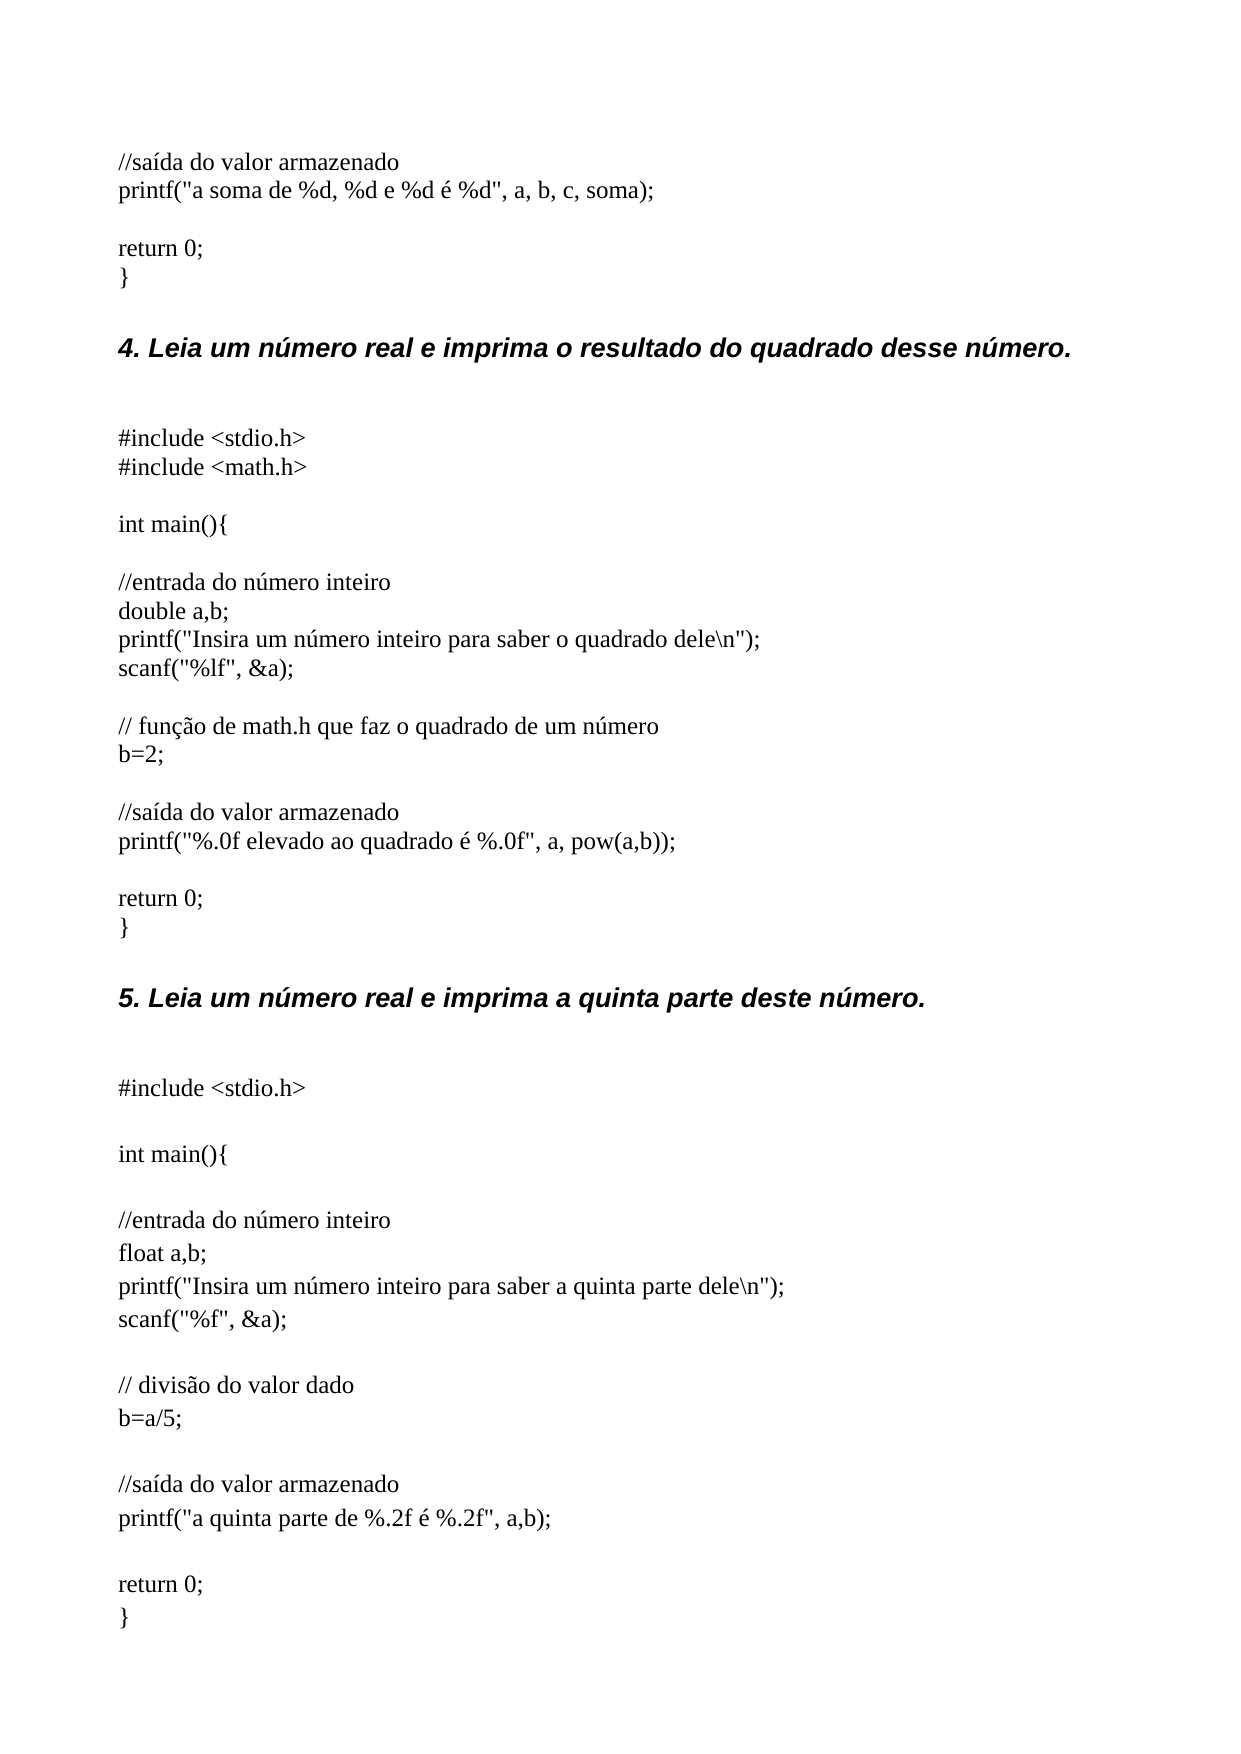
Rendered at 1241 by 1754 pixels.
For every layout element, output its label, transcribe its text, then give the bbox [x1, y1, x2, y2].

text #include <stdio.h> int main(){ //entrada do número inteiro float a,b; printf("Insira um número inteiro para saber a quinta parte dele\n"); scanf("%f", &a); // divisão do valor dado b=a/5; //saída do valor armazenado printf("a quinta parte de %.2f é %.2f", a,b); return 0; } [118, 1073, 1122, 1630]
subtitle 5. Leia um número real e imprima a quinta parte deste número. [118, 982, 1122, 1013]
text //saída do valor armazenado printf("a soma de %d, %d e %d é %d", a, b, c, soma); return 0; } [118, 118, 1122, 291]
text #include <stdio.h> #include <math.h> int main(){ //entrada do número inteiro double a,b; printf("Insira um número inteiro para saber o quadrado dele\n"); scanf("%lf", &a); // função de math.h que faz o quadrado de um número b=2; //saída do valor armazenado printf("%.0f elevado ao quadrado é %.0f", a, pow(a,b)); return 0; } [118, 423, 1122, 941]
subtitle 4. Leia um número real e imprima o resultado do quadrado desse número. [118, 332, 1122, 363]
